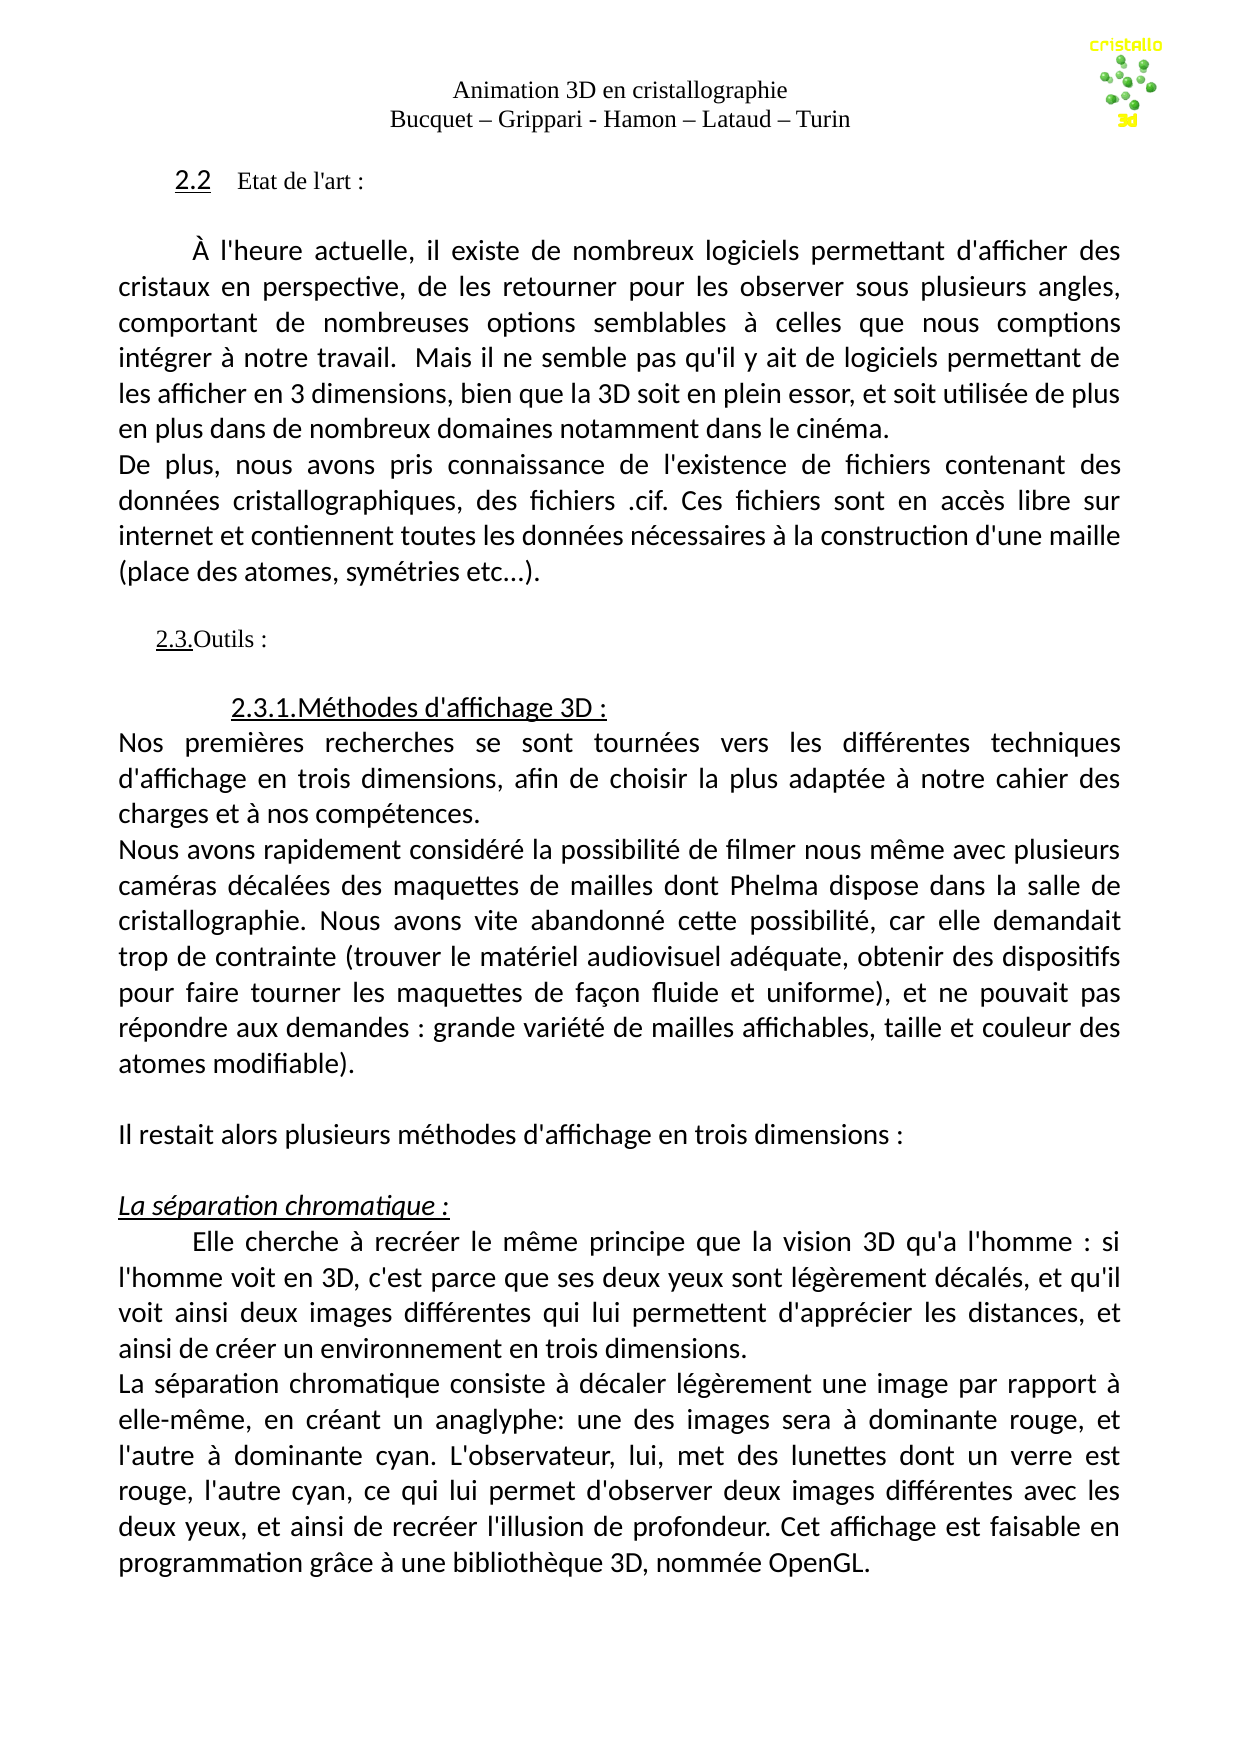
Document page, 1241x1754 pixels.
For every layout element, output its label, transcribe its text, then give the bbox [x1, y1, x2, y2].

list Outils : [118, 624, 1122, 653]
text À l'heure actuelle, il existe de nombreux logiciels permettant d'afficher des cristaux en perspective, de les retourner pour les observer sous plusieurs angles, comportant de nombreuses options semblables à celles que nous comptions intégrer à notre travail. Mais il ne semble pas qu'il y ait de logiciels permettant de les afficher en 3 dimensions, bien que la 3D soit en plein essor, et soit utilisée de plus en plus dans de nombreux domaines notamment dans le cinéma. [118, 232, 1122, 446]
text De plus, nous avons pris connaissance de l'existence de fichiers contenant des données cristallographiques, des fichiers .cif. Ces fichiers sont en accès libre sur internet et contiennent toutes les données nécessaires à la construction d'une maille (place des atomes, symétries etc...). [118, 446, 1122, 589]
list Etat de l'art : [174, 161, 1122, 197]
text La séparation chromatique consiste à décaler légèrement une image par rapport à elle-même, en créant un anaglyphe: une des images sera à dominante rouge, et l'autre à dominante cyan. L'observateur, lui, met des lunettes dont un verre est rouge, l'autre cyan, ce qui lui permet d'observer deux images différentes avec les deux yeux, et ainsi de recréer l'illusion de profondeur. Cet affichage est faisable en programmation grâce à une bibliothèque 3D, nommée OpenGL. [118, 1366, 1122, 1579]
text Il restait alors plusieurs méthodes d'affichage en trois dimensions : [118, 1116, 1122, 1152]
text Elle cherche à recréer le même principe que la vision 3D qu'a l'homme : si l'homme voit en 3D, c'est parce que ses deux yeux sont légèrement décalés, et qu'il voit ainsi deux images différentes qui lui permettent d'apprécier les distances, et ainsi de créer un environnement en trois dimensions. [118, 1223, 1122, 1366]
text Nos premières recherches se sont tournées vers les différentes techniques d'affichage en trois dimensions, afin de choisir la plus adaptée à notre cahier des charges et à nos compétences. [118, 724, 1122, 831]
text La séparation chromatique : [118, 1187, 1122, 1223]
text Nous avons rapidement considéré la possibilité de filmer nous même avec plusieurs caméras décalées des maquettes de mailles dont Phelma dispose dans la salle de cristallographie. Nous avons vite abandonné cette possibilité, car elle demandait trop de contrainte (trouver le matériel audiovisuel adéquate, obtenir des dispositifs pour faire tourner les maquettes de façon fluide et uniforme), et ne pouvait pas répondre aux demandes : grande variété de mailles affichables, taille et couleur des atomes modifiable). [118, 831, 1122, 1081]
list Méthodes d'affichage 3D : [118, 689, 1122, 724]
